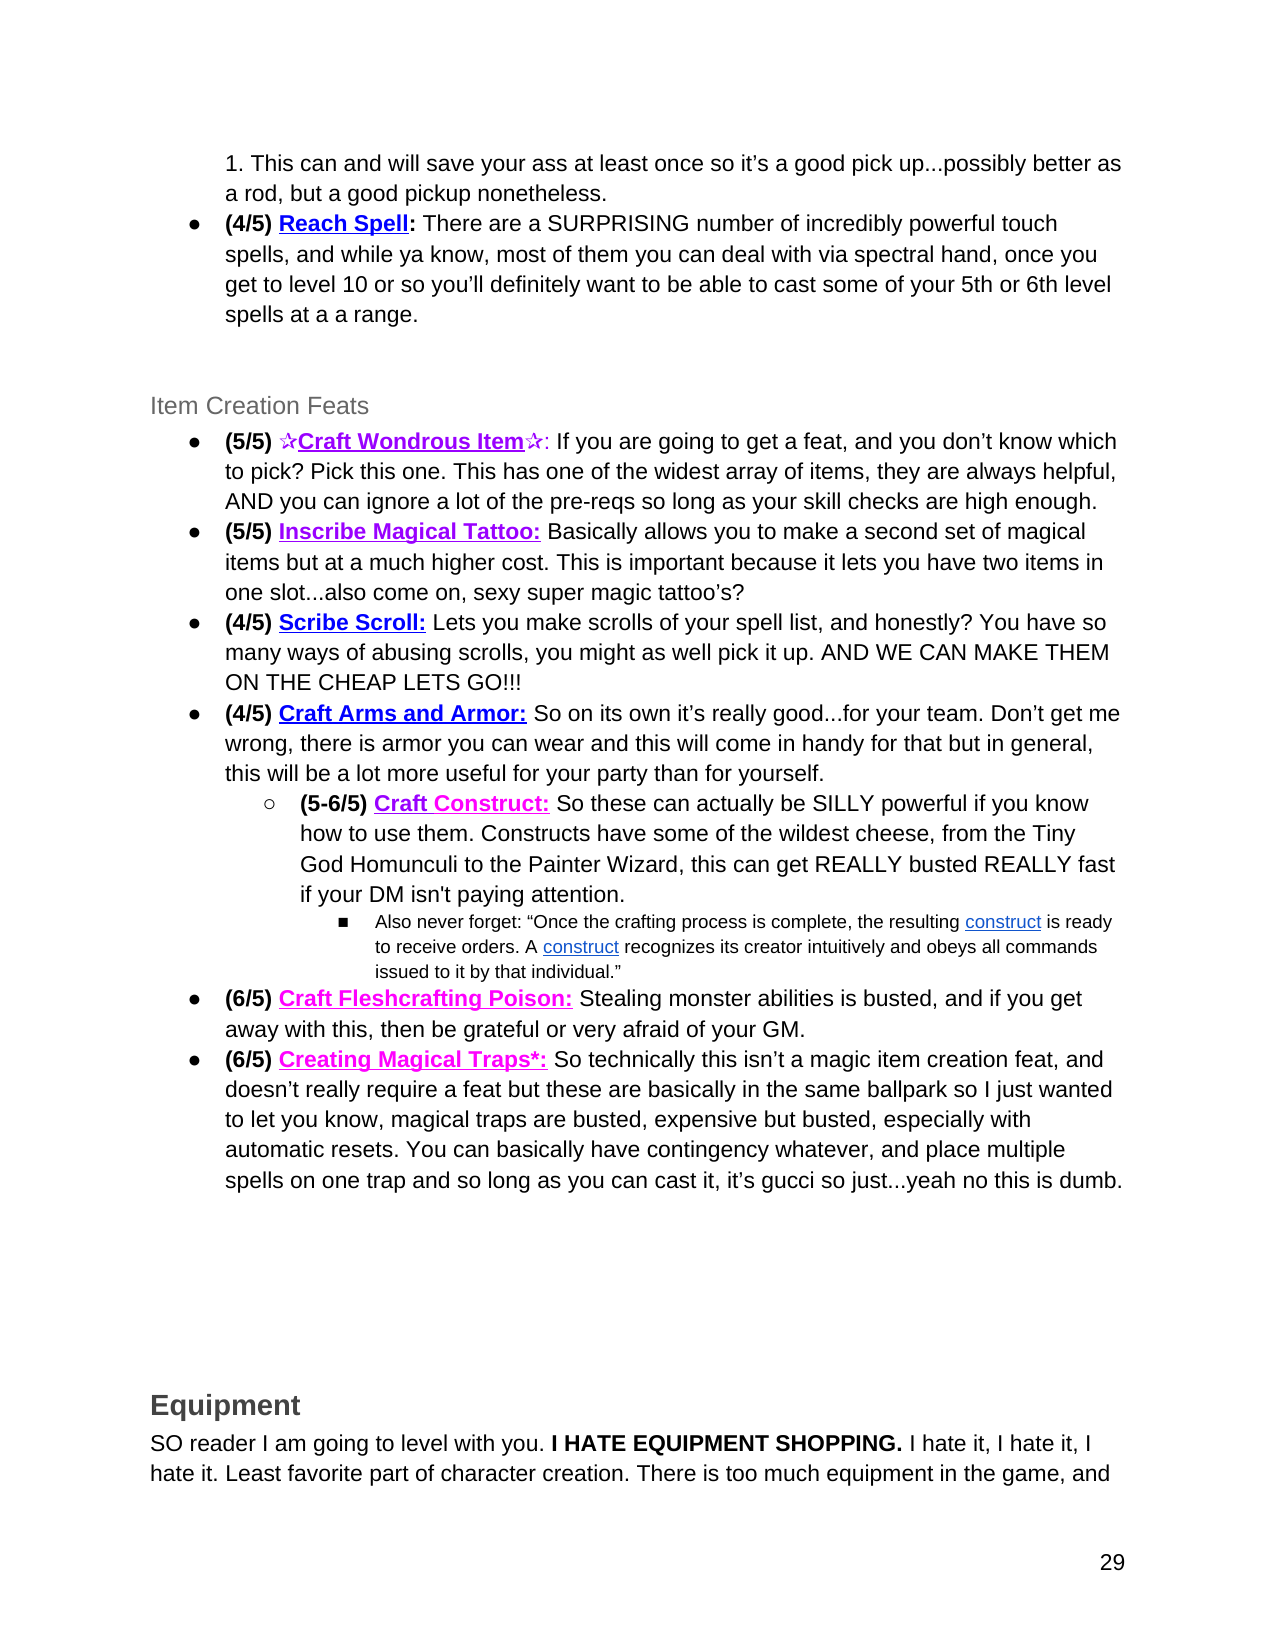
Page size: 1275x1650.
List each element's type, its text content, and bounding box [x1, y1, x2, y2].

list (4/5) Craft Arms and Armor: So on its own it’s really good...for your team. Don’t get me wrong, there is armor you can wear and this will come in handy for that but in general, this will be a lot more useful for your party than for yourself. [187, 699, 1125, 786]
list (4/5) Reach Spell: There are a SURPRISING number of incredibly powerful touch spells, and while ya know, most of them you can deal with via spectral hand, once you get to level 10 or so you’ll definitely want to be able to cast some of your 5th or 6th level spells at a a range. [187, 210, 1125, 327]
list 1. This can and will save your ass at least once so it’s a good pick up...possibly better as a rod, but a good pickup nonetheless. [187, 150, 1125, 207]
subtitle Item Creation Feats [150, 391, 1125, 419]
list (5/5) Inscribe Magical Tattoo: Basically allows you to make a second set of magical items but at a much higher cost. This is important because it lets you have two items in one slot...also come on, sexy super magic tattoo’s? [187, 518, 1125, 605]
list (5-6/5) Craft Construct: So these can actually be SILLY powerful if you know how to use them. Constructs have some of the wildest cheese, from the Tiny God Homunculi to the Painter Wizard, this can get REALLY busted REALLY fast if your DM isn't paying attention. [262, 790, 1125, 907]
text SO reader I am going to level with you. I HATE EQUIPMENT SHOPPING. I hate it, I hate it, I hate it. Least favorite part of character creation. There is too much equipment in the game, and [150, 1429, 1125, 1486]
subtitle Equipment [150, 1388, 1125, 1421]
list (4/5) Scribe Scroll: Lets you make scrolls of your spell list, and honestly? You have so many ways of abusing scrolls, you might as well pick it up. AND WE CAN MAKE THEM ON THE CHEAP LETS GO!!! [187, 609, 1125, 696]
list Also never forget: “Once the crafting process is complete, the resulting construct is ready to receive orders. A construct recognizes its creator intuitively and obeys all commands issued to it by that individual.” [337, 911, 1125, 982]
list (6/5) Craft Fleshcrafting Poison: Stealing monster abilities is busted, and if you get away with this, then be grateful or very afraid of your GM. [187, 985, 1125, 1042]
list (5/5) ✰Craft Wondrous Item✰: If you are going to get a feat, and you don’t know which to pick? Pick this one. This has one of the widest array of items, they are always helpful, AND you can ignore a lot of the pre-reqs so long as your skill checks are high enough. [187, 428, 1125, 514]
list (6/5) Creating Magical Traps*: So technically this isn’t a magic item creation feat, and doesn’t really require a feat but these are basically in the same ballpark so I just wanted to let you know, magical traps are busted, expensive but busted, especially with automatic resets. You can basically have contingency whatever, and place multiple spells on one trap and so long as you can cast it, it’s gucci so just...yeah no this is dumb. [187, 1046, 1125, 1193]
